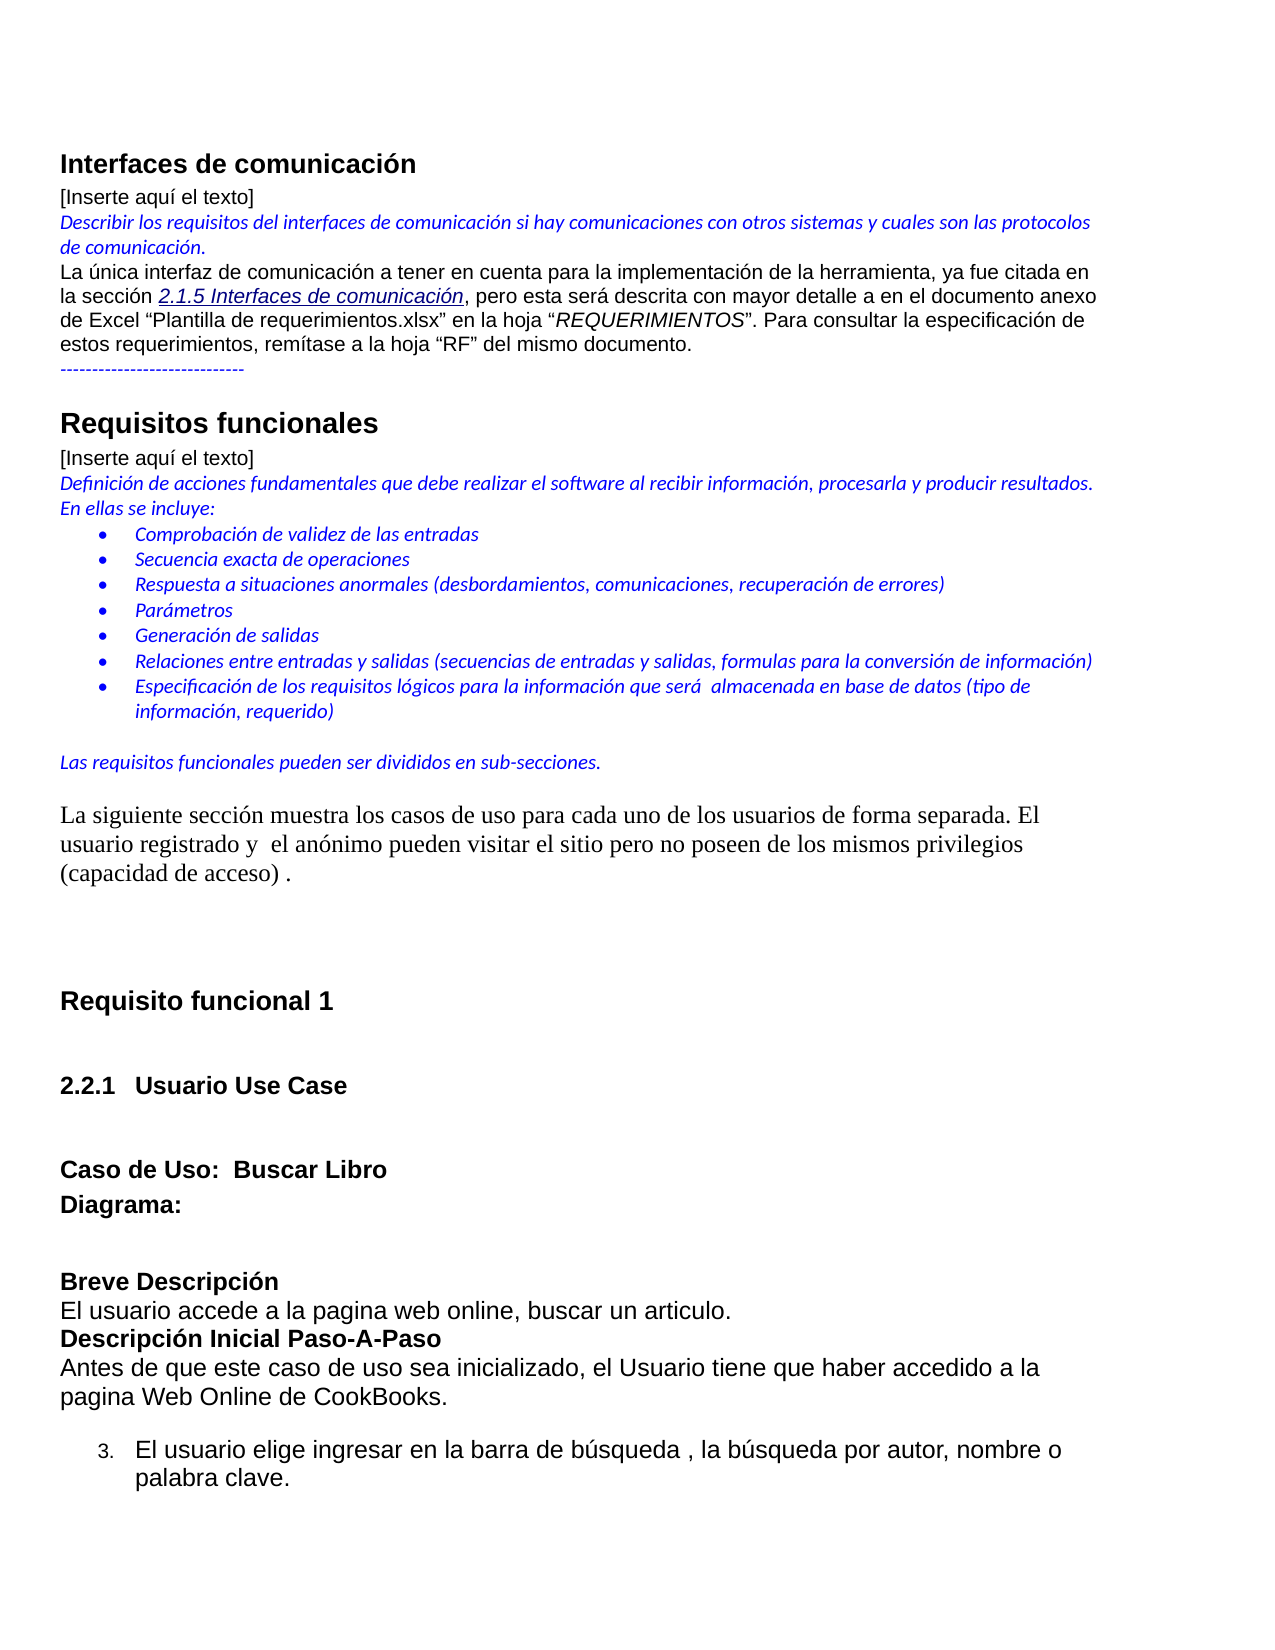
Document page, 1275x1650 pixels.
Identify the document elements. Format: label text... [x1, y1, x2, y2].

list Generación de salidas [97, 622, 1098, 648]
text Diagrama: [60, 1190, 1098, 1219]
list Especificación de los requisitos lógicos para la información que será almacenada en base de datos (tipo de información, requerido) [97, 673, 1098, 724]
text Breve Descripción [60, 1267, 1098, 1296]
list Comprobación de validez de las entradas [97, 521, 1098, 546]
text ----------------------------- [60, 356, 1098, 381]
text En ellas se incluye: [60, 495, 1098, 521]
list Respuesta a situaciones anormales (desbordamientos, comunicaciones, recuperación de errores) [97, 572, 1098, 597]
subtitle Requisitos funcionales [60, 406, 1098, 440]
text La siguiente sección muestra los casos de uso para cada uno de los usuarios de forma separada. El usuario registrado y el anónimo pueden visitar el sitio pero no poseen de los mismos privilegios (capacidad de acceso) . [60, 800, 1098, 887]
subtitle Caso de Uso: Buscar Libro [60, 1155, 1098, 1184]
subtitle 2.2.1 Usuario Use Case [60, 1071, 1098, 1100]
text La única interfaz de comunicación a tener en cuenta para la implementación de la herramienta, ya fue citada en la sección 2.1.5 Interfaces de comunicación, pero esta será descrita con mayor detalle a en el documento anexo de Excel “Plantilla de requerimientos.xlsx” en la hoja “REQUERIMIENTOS”. Para consultar la especificación de estos requerimientos, remítase a la hoja “RF” del mismo documento. [60, 260, 1098, 356]
text El usuario accede a la pagina web online, buscar un articulo. [60, 1296, 1098, 1324]
subtitle Requisito funcional 1 [60, 985, 1098, 1016]
list Relaciones entre entradas y salidas (secuencias de entradas y salidas, formulas para la conversión de información) [97, 648, 1098, 673]
list El usuario elige ingresar en la barra de búsqueda , la búsqueda por autor, nombre o palabra clave. [97, 1435, 1098, 1492]
text Definición de acciones fundamentales que debe realizar el software al recibir información, procesarla y producir resultados. [60, 470, 1098, 495]
text Antes de que este caso de uso sea inicializado, el Usuario tiene que haber accedido a la pagina Web Online de CookBooks. [60, 1353, 1098, 1411]
text Describir los requisitos del interfaces de comunicación si hay comunicaciones con otros sistemas y cuales son las protocolos de comunicación. [60, 209, 1098, 260]
text Las requisitos funcionales pueden ser divididos en sub-secciones. [60, 749, 1098, 775]
text [Inserte aquí el texto] [60, 446, 1098, 470]
list Secuencia exacta de operaciones [97, 546, 1098, 572]
text Descripción Inicial Paso-A-Paso [60, 1324, 1098, 1353]
subtitle Interfaces de comunicación [60, 148, 1098, 179]
list Parámetros [97, 597, 1098, 622]
text [Inserte aquí el texto] [60, 185, 1098, 209]
